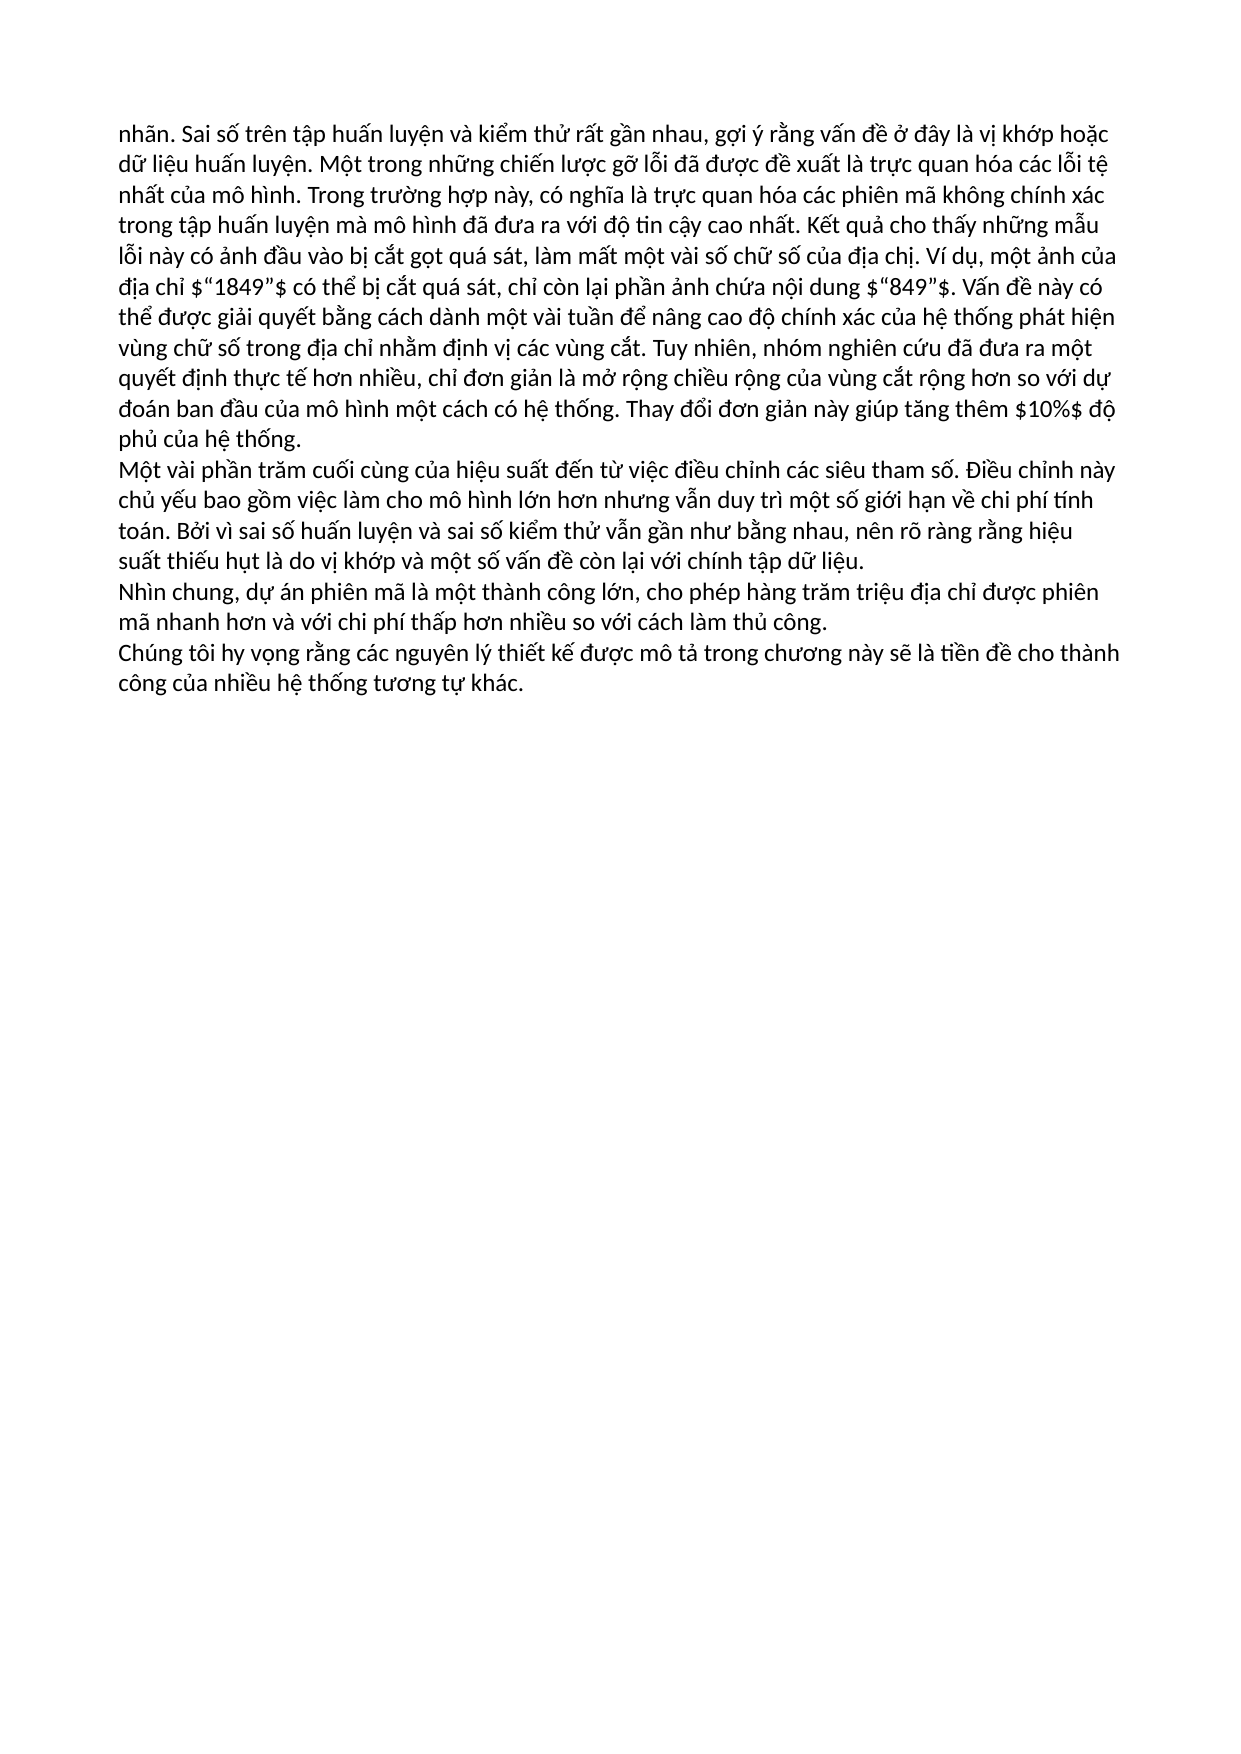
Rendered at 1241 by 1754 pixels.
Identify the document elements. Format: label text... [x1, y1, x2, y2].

text Chúng tôi hy vọng rằng các nguyên lý thiết kế được mô tả trong chương này sẽ là tiền đề cho thành công của nhiều hệ thống tương tự khác. [118, 637, 1122, 698]
text Một vài phần trăm cuối cùng của hiệu suất đến từ việc điều chỉnh các siêu tham số. Điều chỉnh này chủ yếu bao gồm việc làm cho mô hình lớn hơn nhưng vẫn duy trì một số giới hạn về chi phí tính toán. Bởi vì sai số huấn luyện và sai số kiểm thử vẫn gần như bằng nhau, nên rõ ràng rằng hiệu suất thiếu hụt là do vị khớp và một số vấn đề còn lại với chính tập dữ liệu. [118, 454, 1122, 576]
text nhãn. Sai số trên tập huấn luyện và kiểm thử rất gần nhau, gợi ý rằng vấn đề ở đây là vị khớp hoặc dữ liệu huấn luyện. Một trong những chiến lược gỡ lỗi đã được đề xuất là trực quan hóa các lỗi tệ nhất của mô hình. Trong trường hợp này, có nghĩa là trực quan hóa các phiên mã không chính xác trong tập huấn luyện mà mô hình đã đưa ra với độ tin cậy cao nhất. Kết quả cho thấy những mẫu lỗi này có ảnh đầu vào bị cắt gọt quá sát, làm mất một vài số chữ số của địa chị. Ví dụ, một ảnh của địa chỉ $“1849”$ có thể bị cắt quá sát, chỉ còn lại phần ảnh chứa nội dung $“849”$. Vấn đề này có thể được giải quyết bằng cách dành một vài tuần để nâng cao độ chính xác của hệ thống phát hiện vùng chữ số trong địa chỉ nhằm định vị các vùng cắt. Tuy nhiên, nhóm nghiên cứu đã đưa ra một quyết định thực tế hơn nhiều, chỉ đơn giản là mở rộng chiều rộng của vùng cắt rộng hơn so với dự đoán ban đầu của mô hình một cách có hệ thống. Thay đổi đơn giản này giúp tăng thêm $10%$ độ phủ của hệ thống. [118, 118, 1122, 454]
text Nhìn chung, dự án phiên mã là một thành công lớn, cho phép hàng trăm triệu địa chỉ được phiên mã nhanh hơn và với chi phí thấp hơn nhiều so với cách làm thủ công. [118, 576, 1122, 637]
